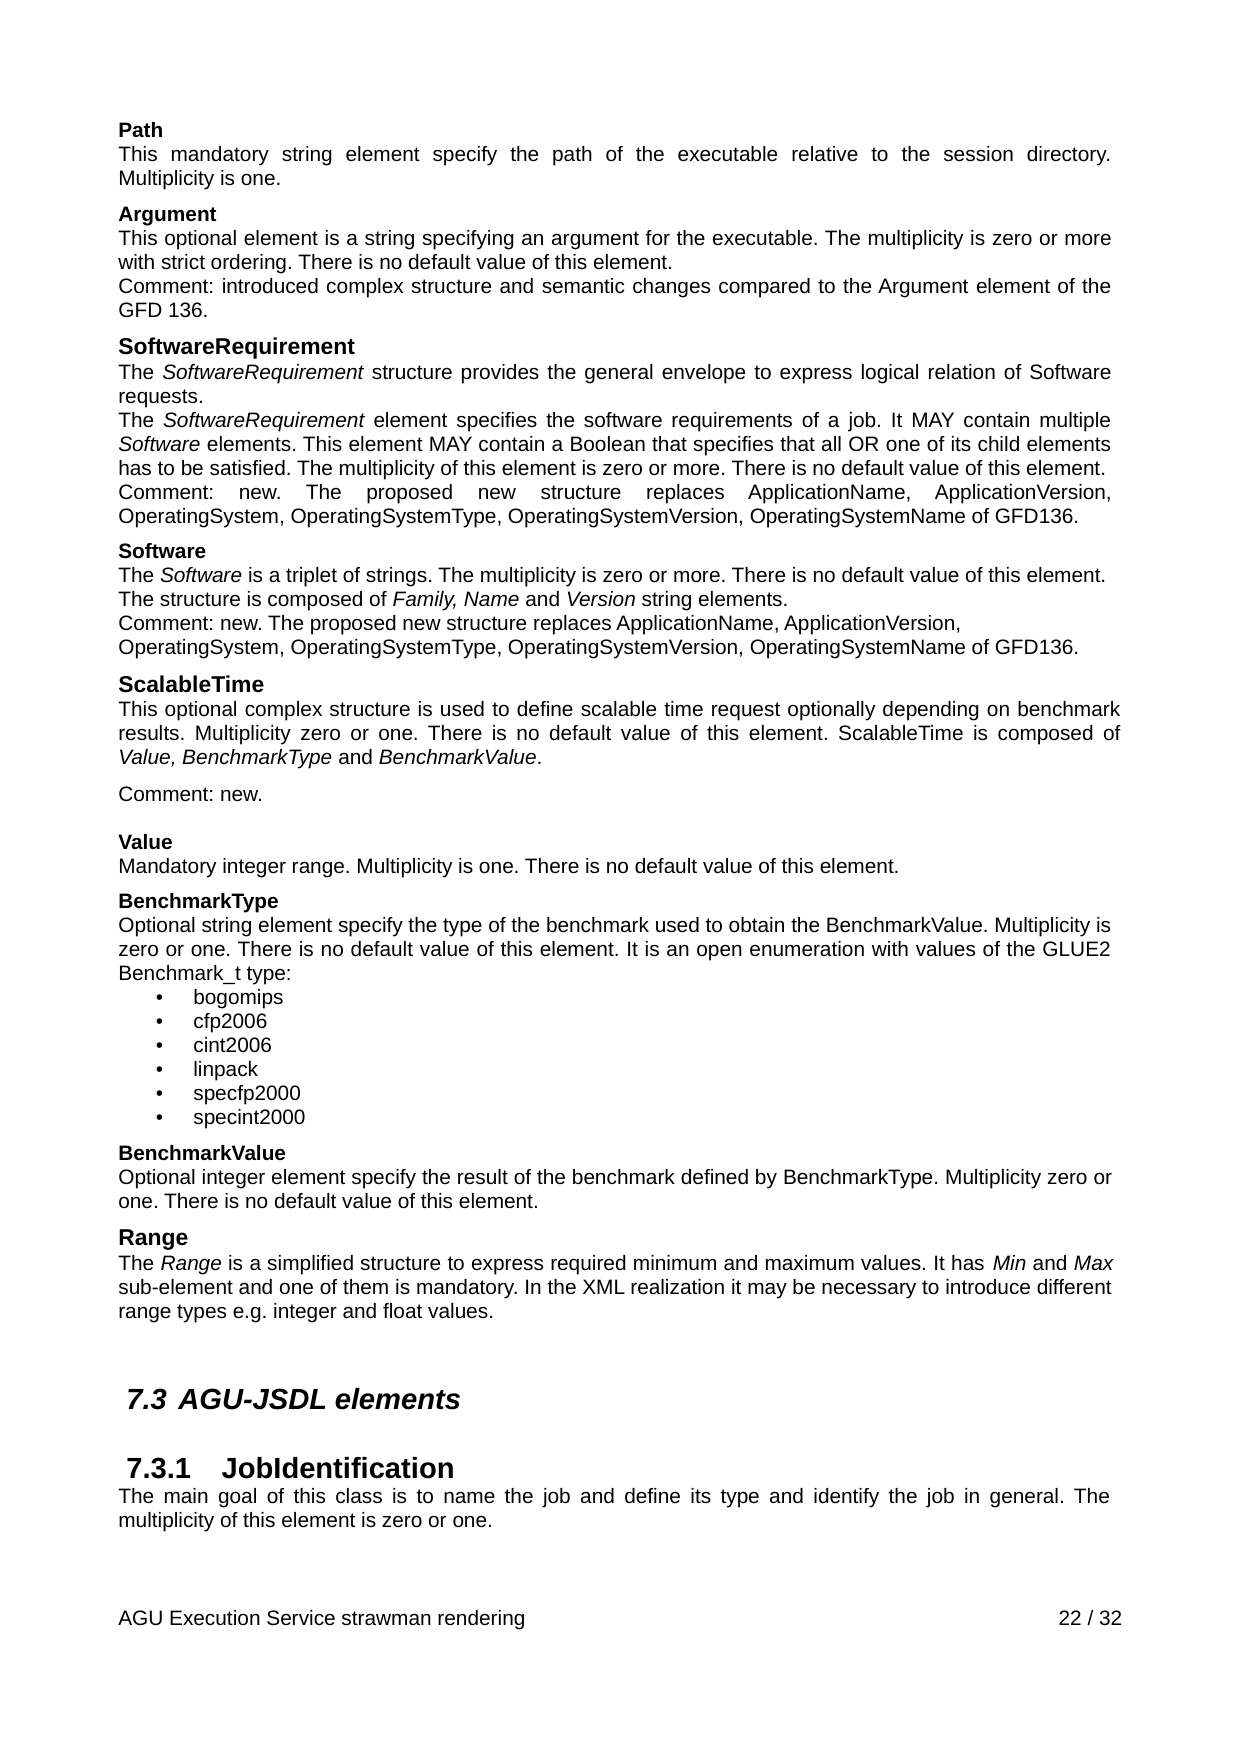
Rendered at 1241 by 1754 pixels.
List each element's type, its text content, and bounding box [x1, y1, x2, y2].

text BenchmarkValue [118, 1141, 1113, 1165]
subtitle AGU-JSDL elements [118, 1382, 1122, 1415]
text The main goal of this class is to name the job and define its type and identify the job in general. The multiplicity of this element is zero or one. [118, 1484, 1113, 1532]
text Range [118, 1224, 1113, 1251]
text ScalableTime [118, 671, 1113, 697]
text Optional integer element specify the result of the benchmark defined by BenchmarkType. Multiplicity zero or one. There is no default value of this element. [118, 1165, 1113, 1213]
text The SoftwareRequirement element specifies the software requirements of a job. It MAY contain multiple Software elements. This element MAY contain a Boolean that specifies that all OR one of its child elements has to be satisfied. The multiplicity of this element is zero or more. There is no default value of this element. [118, 408, 1113, 479]
text Comment: new. The proposed new structure replaces ApplicationName, ApplicationVersion, OperatingSystem, OperatingSystemType, OperatingSystemVersion, OperatingSystemName of GFD136. [118, 611, 1113, 659]
text This mandatory string element specify the path of the executable relative to the session directory. Multiplicity is one. [118, 142, 1113, 190]
text The Software is a triplet of strings. The multiplicity is zero or more. There is no default value of this element. The structure is composed of Family, Name and Version string elements. [118, 563, 1113, 611]
list cfp2006 [156, 1009, 1122, 1033]
text The Range is a simplified structure to express required minimum and maximum values. It has Min and Max sub-element and one of them is mandatory. In the XML realization it may be necessary to introduce different range types e.g. integer and float values. [118, 1251, 1113, 1323]
text Mandatory integer range. Multiplicity is one. There is no default value of this element. [118, 854, 1113, 878]
list specfp2000 [156, 1081, 1122, 1105]
text Optional string element specify the type of the benchmark used to obtain the BenchmarkValue. Multiplicity is zero or one. There is no default value of this element. It is an open enumeration with values of the GLUE2 Benchmark_t type: [118, 913, 1113, 985]
text Argument [118, 202, 1113, 226]
text Comment: new. The proposed new structure replaces ApplicationName, ApplicationVersion, OperatingSystem, OperatingSystemType, OperatingSystemVersion, OperatingSystemName of GFD136. [118, 479, 1113, 527]
list cint2006 [156, 1033, 1122, 1057]
list bogomips [156, 985, 1122, 1009]
list linpack [156, 1057, 1122, 1081]
text BenchmarkType [118, 889, 1113, 913]
text Value [118, 830, 1113, 854]
text The SoftwareRequirement structure provides the general envelope to express logical relation of Software requests. [118, 360, 1113, 408]
text Comment: new. [118, 781, 1122, 805]
text This optional element is a string specifying an argument for the executable. The multiplicity is zero or more with strict ordering. There is no default value of this element. [118, 226, 1113, 274]
text Comment: introduced complex structure and semantic changes compared to the Argument element of the GFD 136. [118, 274, 1113, 322]
text SoftwareRequirement [118, 333, 1113, 360]
subtitle JobIdentification [118, 1451, 1122, 1484]
text Path [118, 118, 1113, 142]
text Software [118, 539, 1113, 563]
text This optional complex structure is used to define scalable time request optionally depending on benchmark results. Multiplicity zero or one. There is no default value of this element. ScalableTime is composed of Value, BenchmarkType and BenchmarkValue. [118, 697, 1122, 769]
list specint2000 [156, 1105, 1122, 1129]
